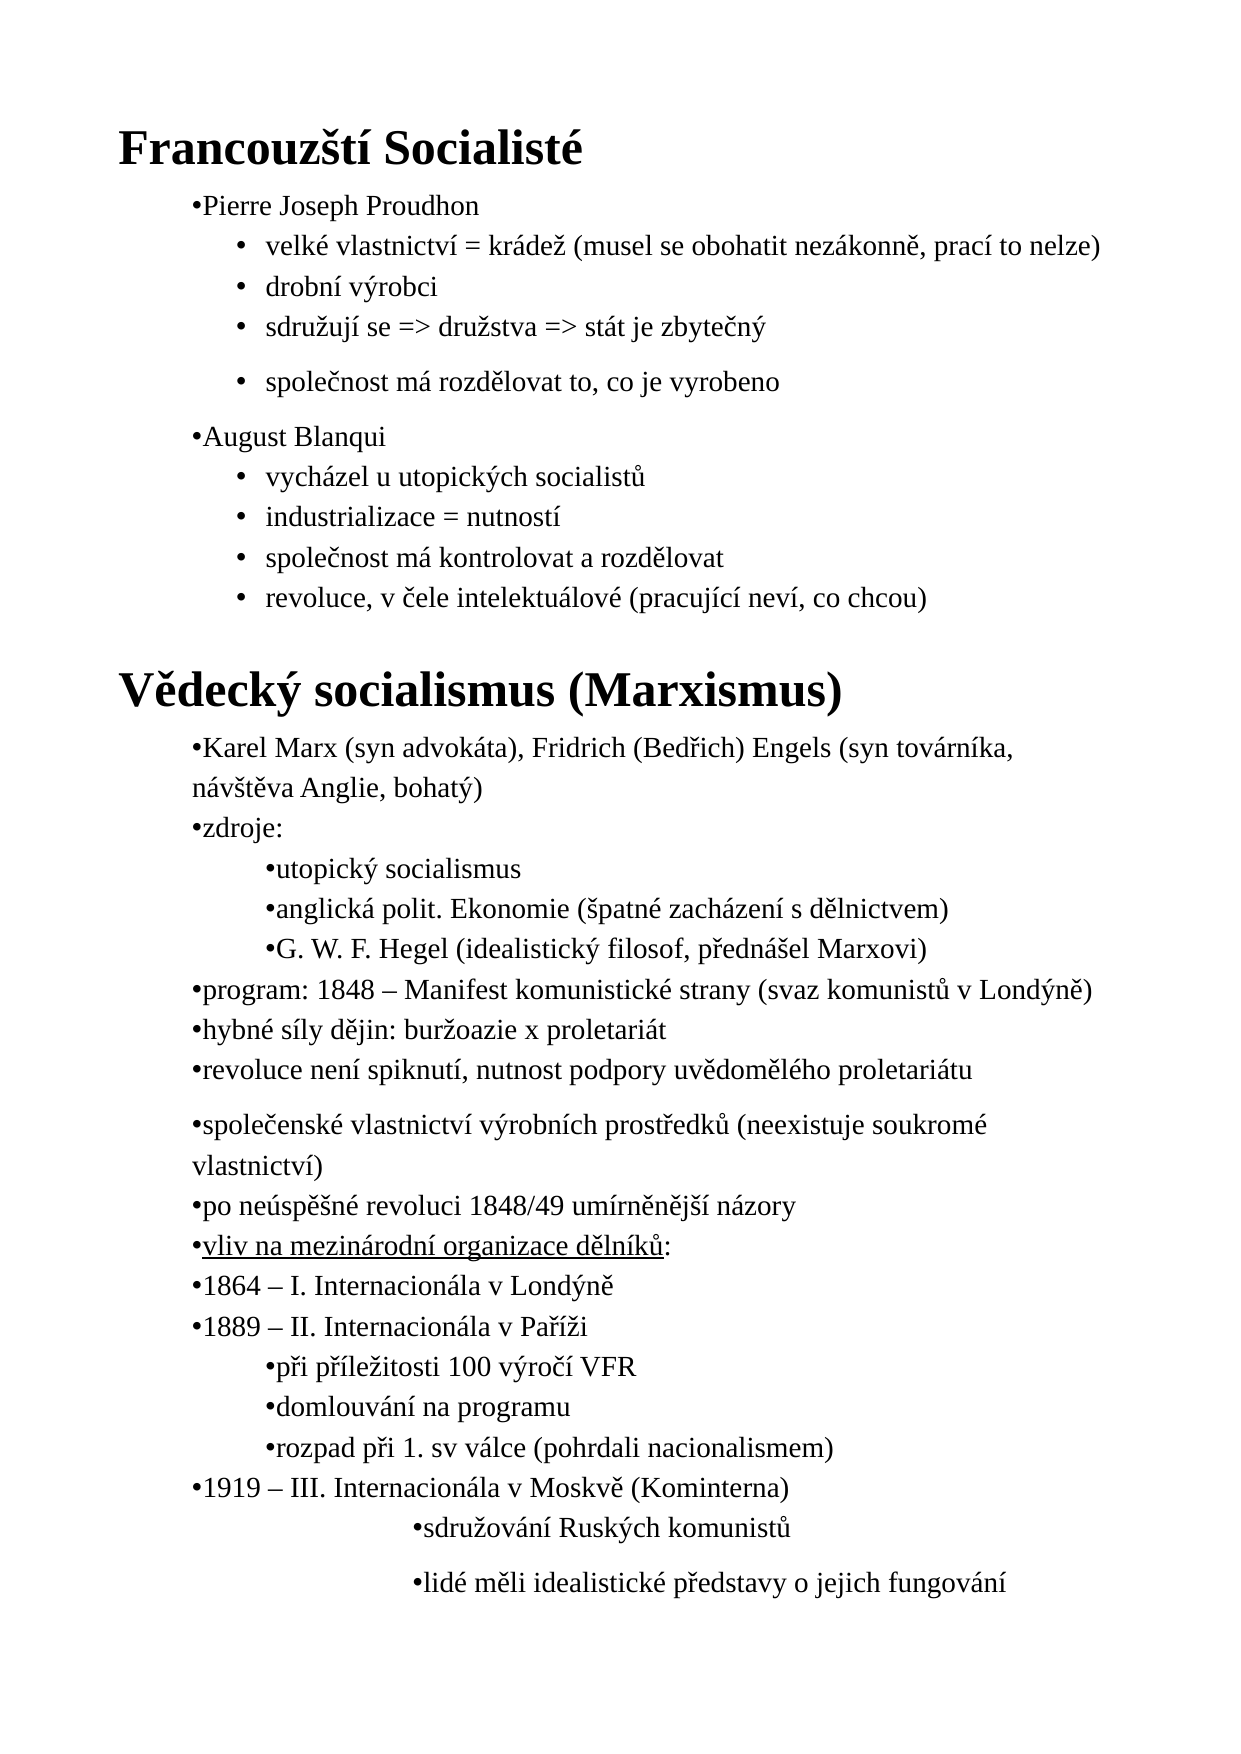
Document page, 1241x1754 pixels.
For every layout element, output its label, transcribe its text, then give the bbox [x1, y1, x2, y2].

list vycházel u utopických socialistů [236, 459, 1122, 493]
list 1919 – III. Internacionála v Moskvě (Kominterna) [118, 1470, 1122, 1504]
list G. W. F. Hegel (idealistický filosof, přednášel Marxovi) [118, 931, 1122, 965]
list hybné síly dějin: buržoazie x proletariát [118, 1012, 1122, 1046]
list vliv na mezinárodní organizace dělníků: [118, 1228, 1122, 1262]
list program: 1848 – Manifest komunistické strany (svaz komunistů v Londýně) [118, 972, 1122, 1005]
list zdroje: [118, 811, 1122, 844]
list Pierre Joseph Proudhon [118, 188, 1122, 222]
list industrializace = nutností [236, 499, 1122, 533]
list rozpad při 1. sv válce (pohrdali nacionalismem) [118, 1430, 1122, 1463]
list při příležitosti 100 výročí VFR [118, 1349, 1122, 1383]
list Karel Marx (syn advokáta), Fridrich (Bedřich) Engels (syn továrníka, návštěva Anglie, bohatý) [118, 730, 1122, 804]
list domlouvání na programu [118, 1389, 1122, 1423]
list August Blanqui [118, 419, 1122, 452]
list sdružují se => družstva => stát je zbytečný [236, 309, 1122, 343]
list po neúspěšné revoluci 1848/49 umírněnější názory [118, 1188, 1122, 1221]
list společnost má rozdělovat to, co je vyrobeno [236, 364, 1122, 398]
list společenské vlastnictví výrobních prostředků (neexistuje soukromé vlastnictví) [118, 1107, 1122, 1181]
list velké vlastnictví = krádež (musel se obohatit nezákonně, prací to nelze) [236, 228, 1122, 262]
list lidé měli idealistické představy o jejich fungování [118, 1565, 1122, 1599]
list společnost má kontrolovat a rozdělovat [236, 540, 1122, 573]
list 1864 – I. Internacionála v Londýně [118, 1268, 1122, 1302]
subtitle Francouzští Socialisté [118, 118, 1122, 176]
list revoluce není spiknutí, nutnost podpory uvědomělého proletariátu [118, 1052, 1122, 1086]
subtitle Vědecký socialismus (Marxismus) [118, 660, 1122, 717]
list utopický socialismus [118, 851, 1122, 884]
list sdružování Ruských komunistů [118, 1510, 1122, 1544]
list drobní výrobci [236, 269, 1122, 302]
list anglická polit. Ekonomie (špatné zacházení s dělnictvem) [118, 891, 1122, 925]
list 1889 – II. Internacionála v Paříži [118, 1309, 1122, 1342]
list revoluce, v čele intelektuálové (pracující neví, co chcou) [236, 580, 1122, 614]
